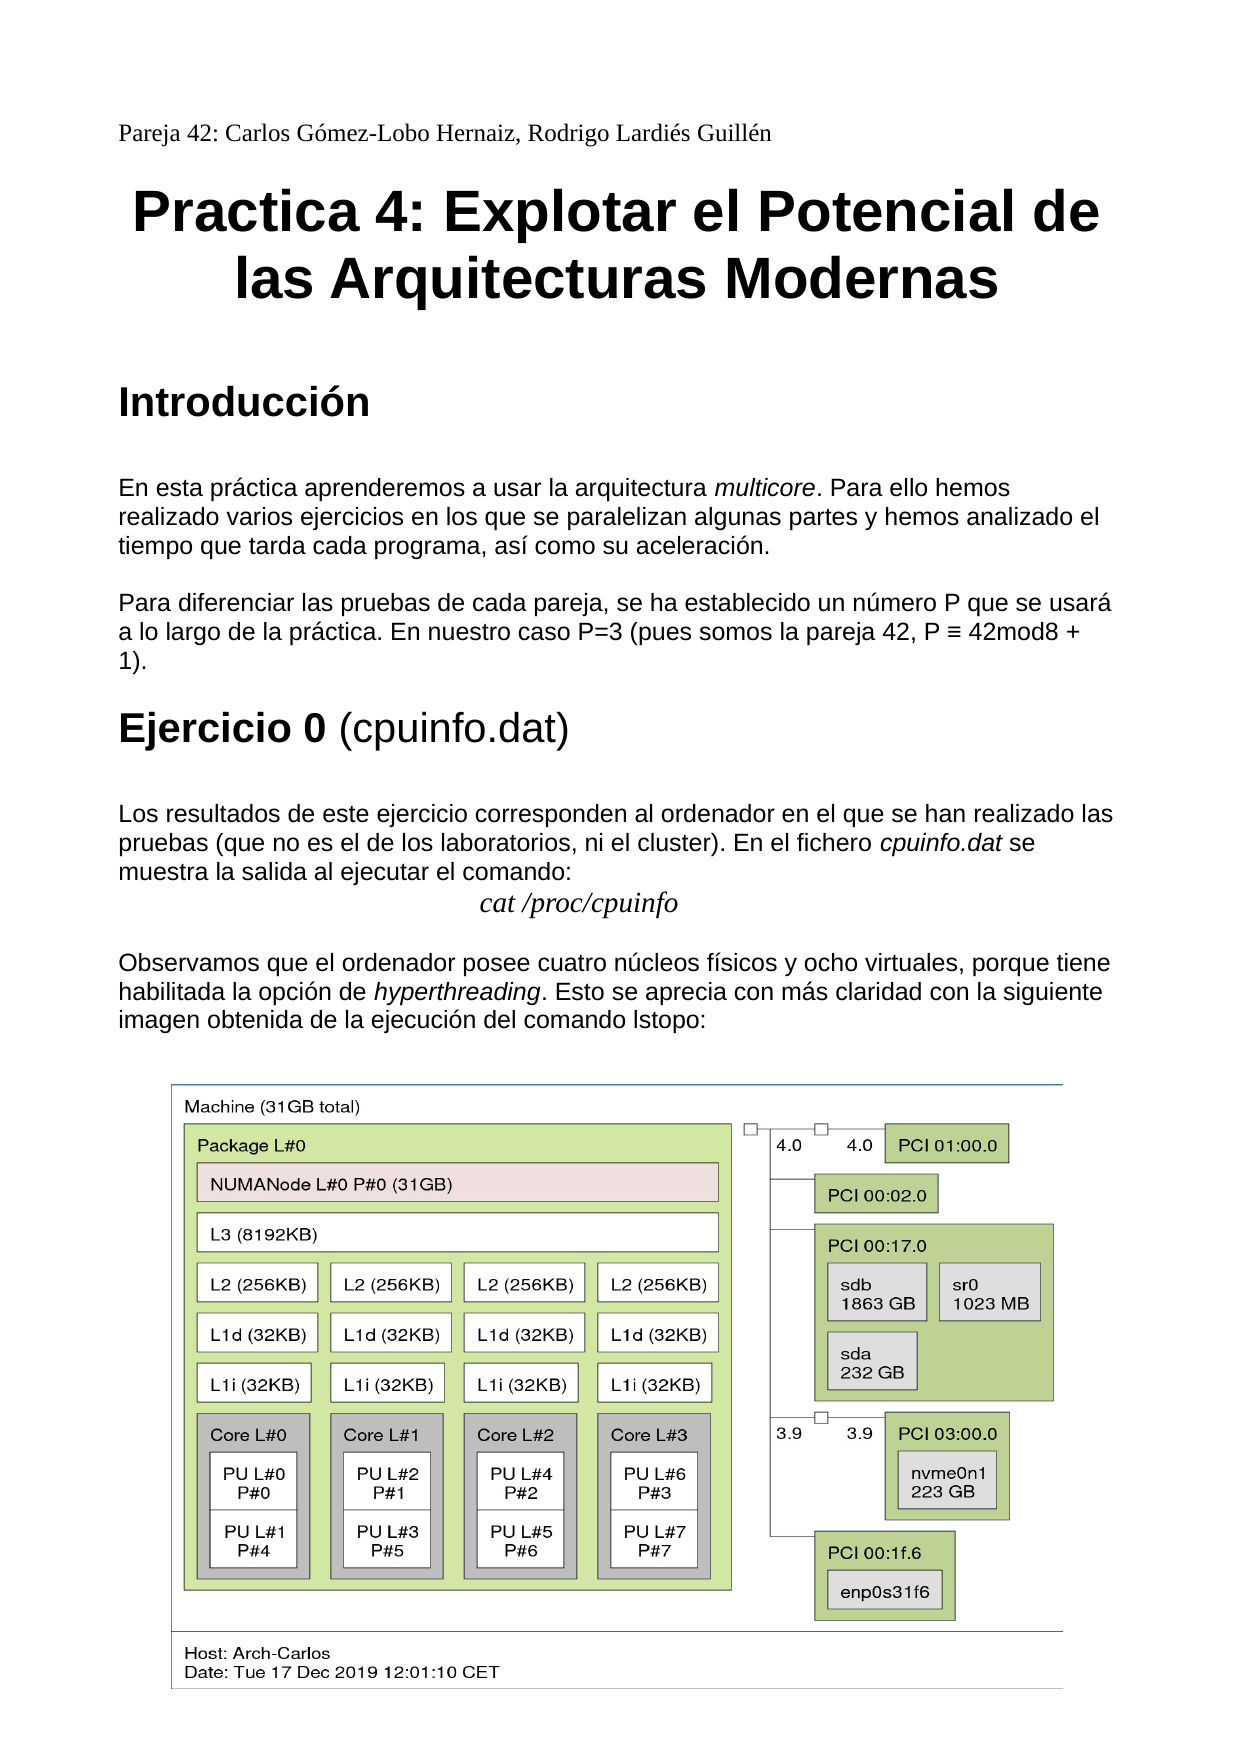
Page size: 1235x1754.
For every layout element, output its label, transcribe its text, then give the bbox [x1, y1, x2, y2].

text Introducción [118, 378, 1116, 426]
text En esta práctica aprenderemos a usar la arquitectura multicore. Para ello hemos realizado varios ejercicios en los que se paralelizan algunas partes y hemos analizado el tiempo que tarda cada programa, así como su aceleración. [118, 473, 1116, 560]
text Observamos que el ordenador posee cuatro núcleos físicos y ocho virtuales, porque tiene habilitada la opción de hyperthreading. Esto se aprecia con más claridad con la siguiente imagen obtenida de la ejecución del comando lstopo: [118, 948, 1116, 1034]
text Ejercicio 0 (cpuinfo.dat) [118, 703, 1116, 751]
text Practica 4: Explotar el Potencial de las Arquitecturas Modernas [118, 176, 1116, 311]
text cat /proc/cpuinfo [118, 886, 1116, 919]
picture [171, 1084, 1064, 1689]
text Para diferenciar las pruebas de cada pareja, se ha establecido un número P que se usará a lo largo de la práctica. En nuestro caso P=3 (pues somos la pareja 42, P ≡ 42mod8 + 1). [118, 588, 1116, 675]
text Los resultados de este ejercicio corresponden al ordenador en el que se han realizado las pruebas (que no es el de los laboratorios, ni el cluster). En el fichero cpuinfo.dat se muestra la salida al ejecutar el comando: [118, 799, 1116, 886]
